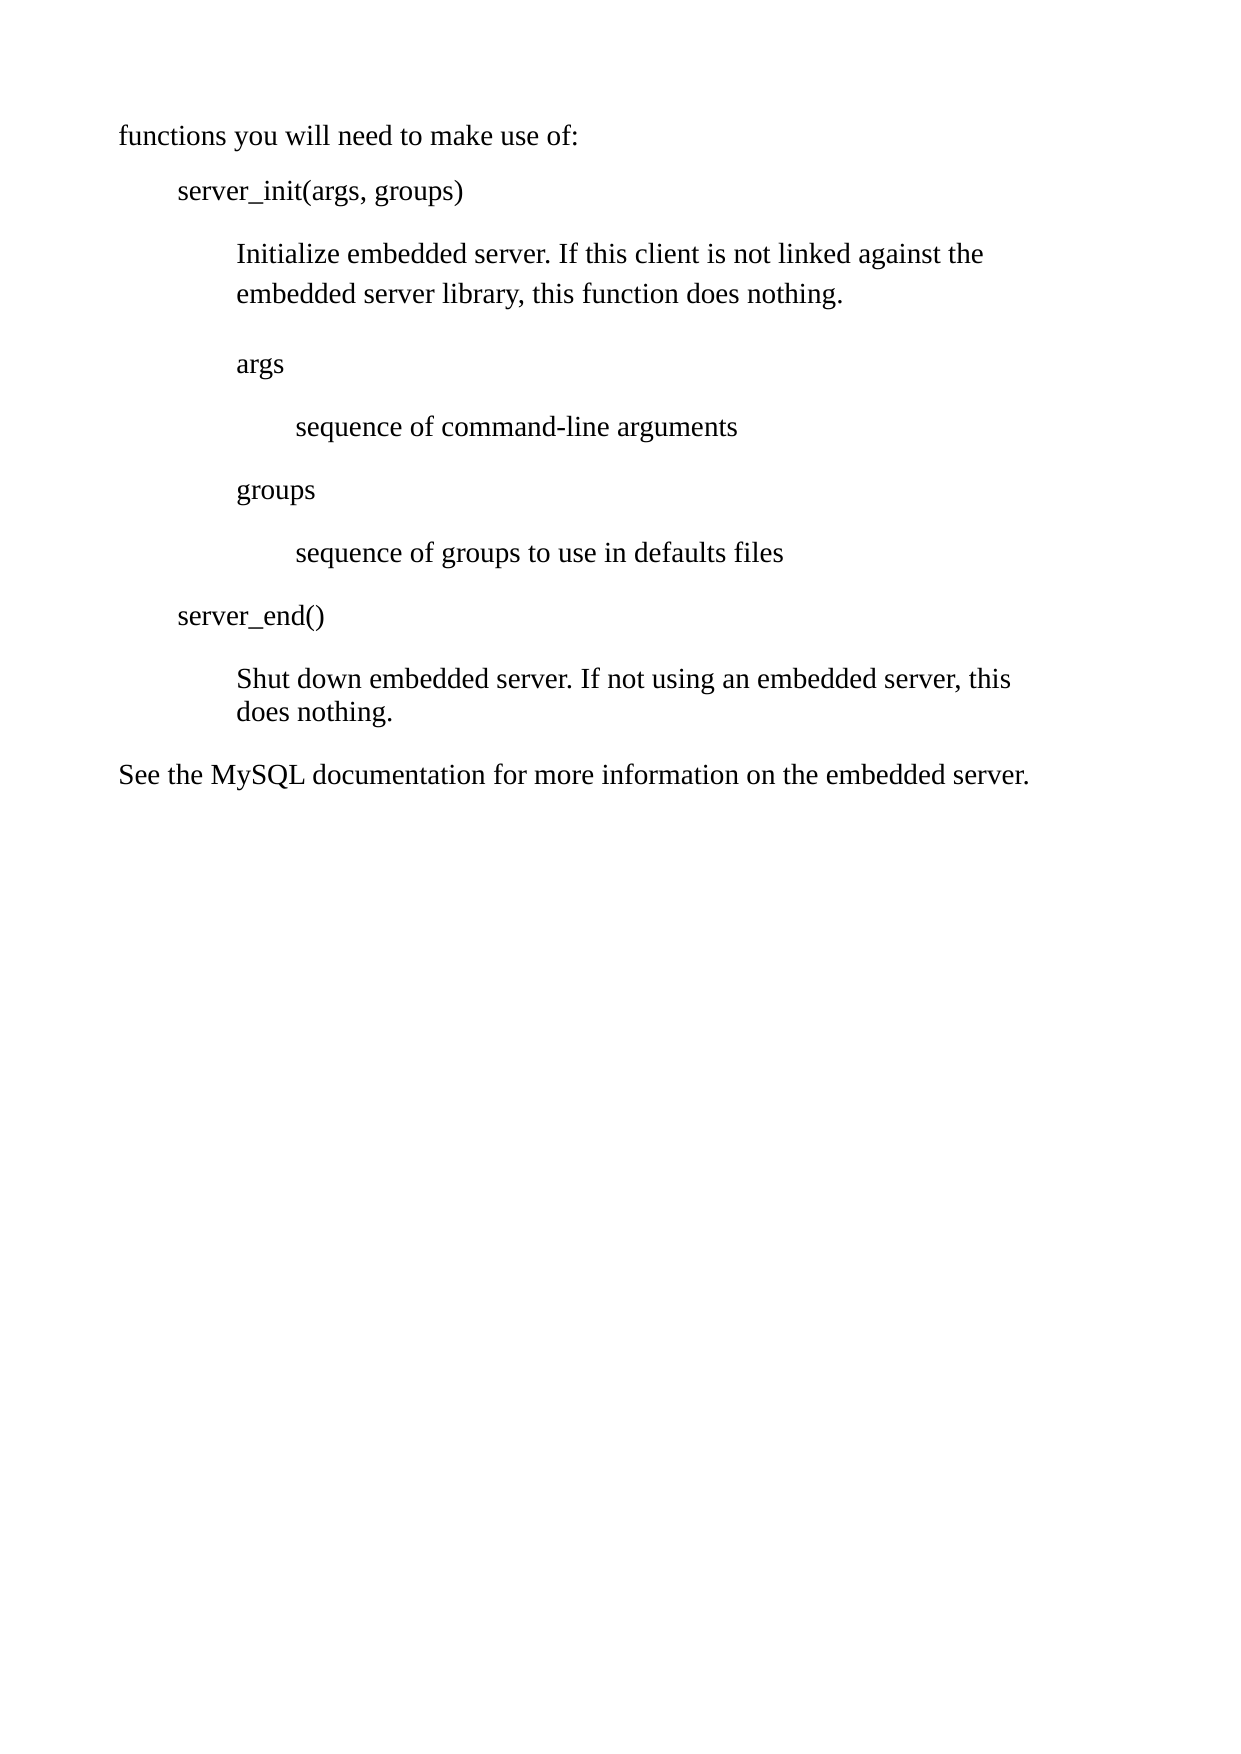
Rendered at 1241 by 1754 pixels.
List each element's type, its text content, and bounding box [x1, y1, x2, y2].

text functions you will need to make use of: [118, 118, 1122, 152]
text See the MySQL documentation for more information on the embedded server. [118, 757, 1122, 791]
subtitle args [236, 346, 1063, 379]
subtitle groups [236, 472, 1063, 505]
list sequence of groups to use in defaults files [295, 535, 1063, 568]
list Shut down embedded server. If not using an embedded server, this does nothing. [236, 661, 1063, 728]
list sequence of command-line arguments [295, 409, 1063, 442]
subtitle server_init(args, groups) [177, 173, 1063, 206]
subtitle server_end() [177, 598, 1063, 631]
text Initialize embedded server. If this client is not linked against the embedded server library, this function does nothing. [236, 236, 1063, 310]
